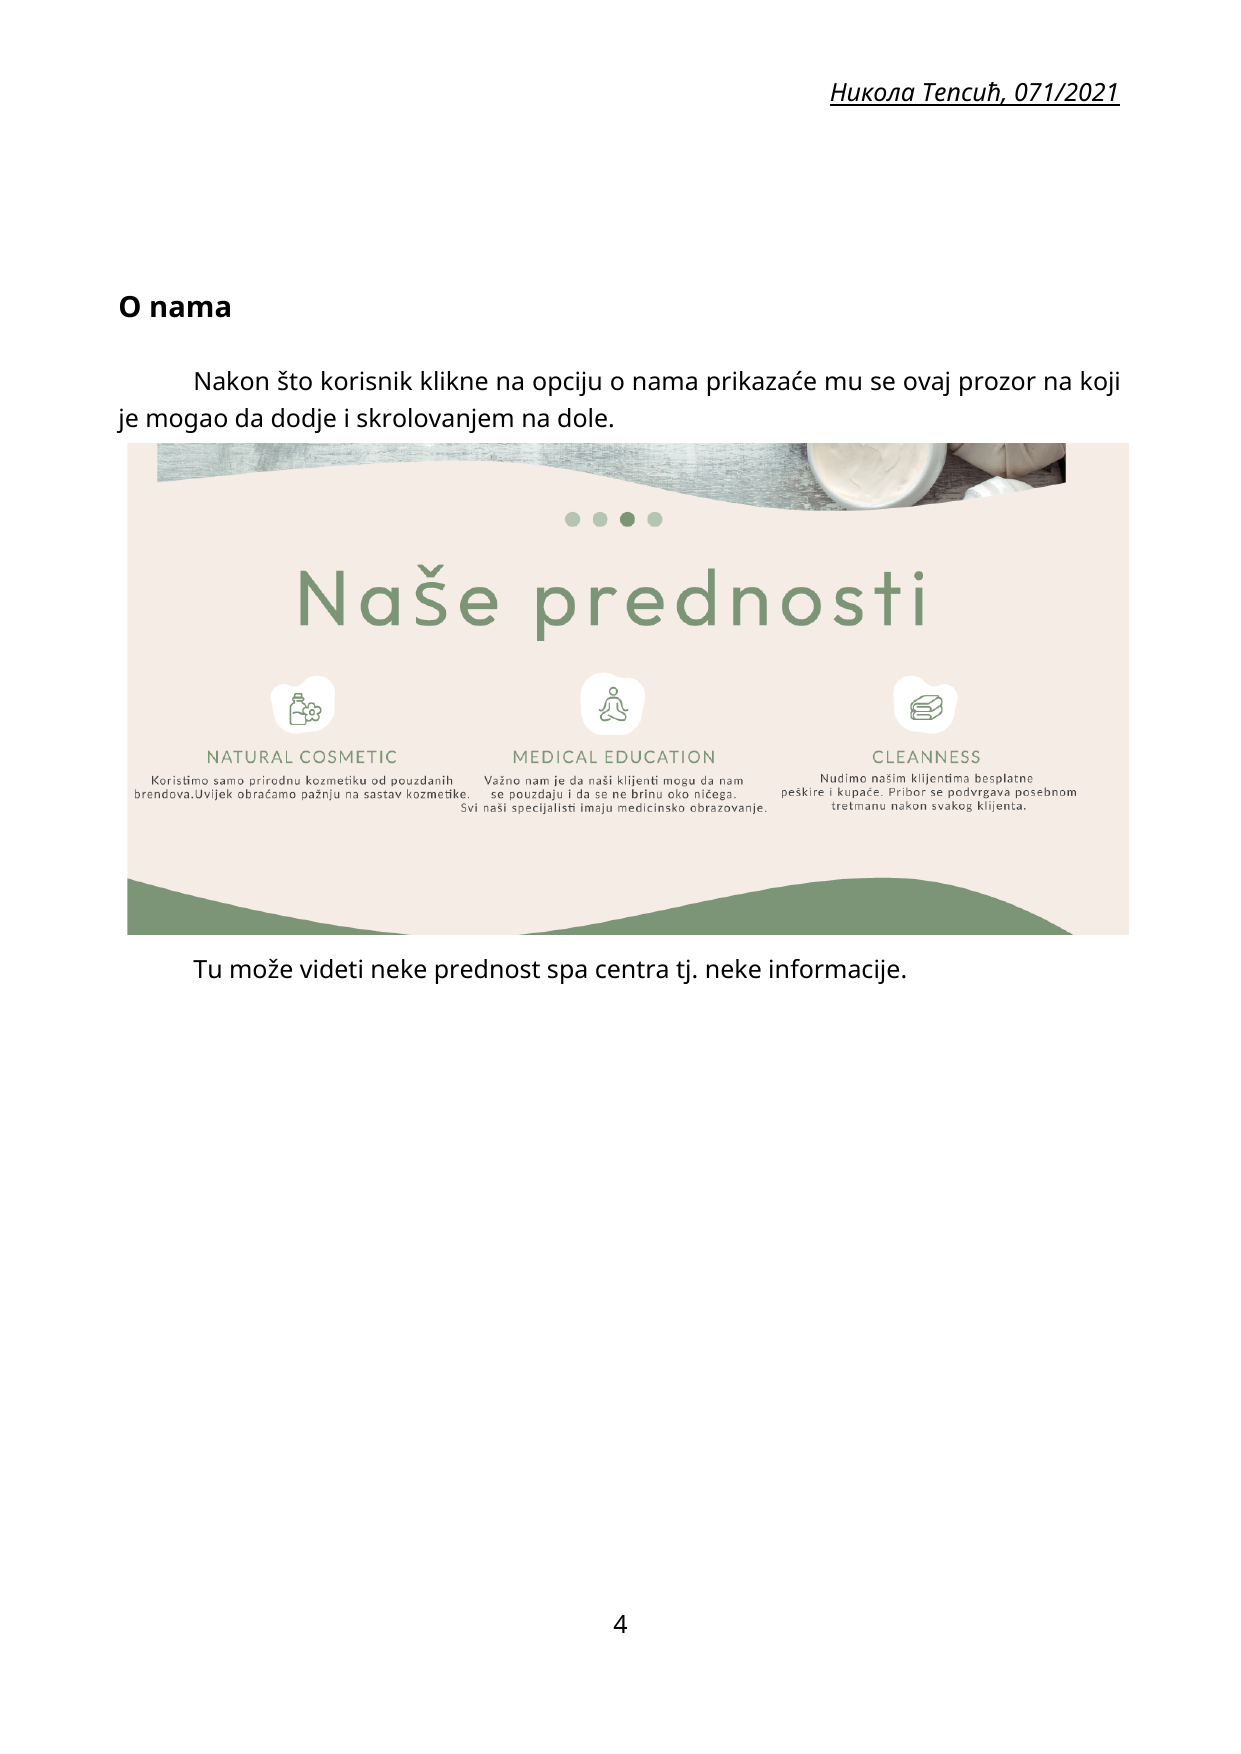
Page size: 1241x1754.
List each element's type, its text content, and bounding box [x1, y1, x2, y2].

text Nakon što korisnik klikne na opciju o nama prikazaće mu se ovaj prozor na koji je mogao da dodje i skrolovanjem na dole. [118, 363, 1122, 435]
text Tu može videti neke prednost spa centra tj. neke informacije. [118, 472, 1122, 986]
subtitle O nama [118, 286, 1122, 326]
